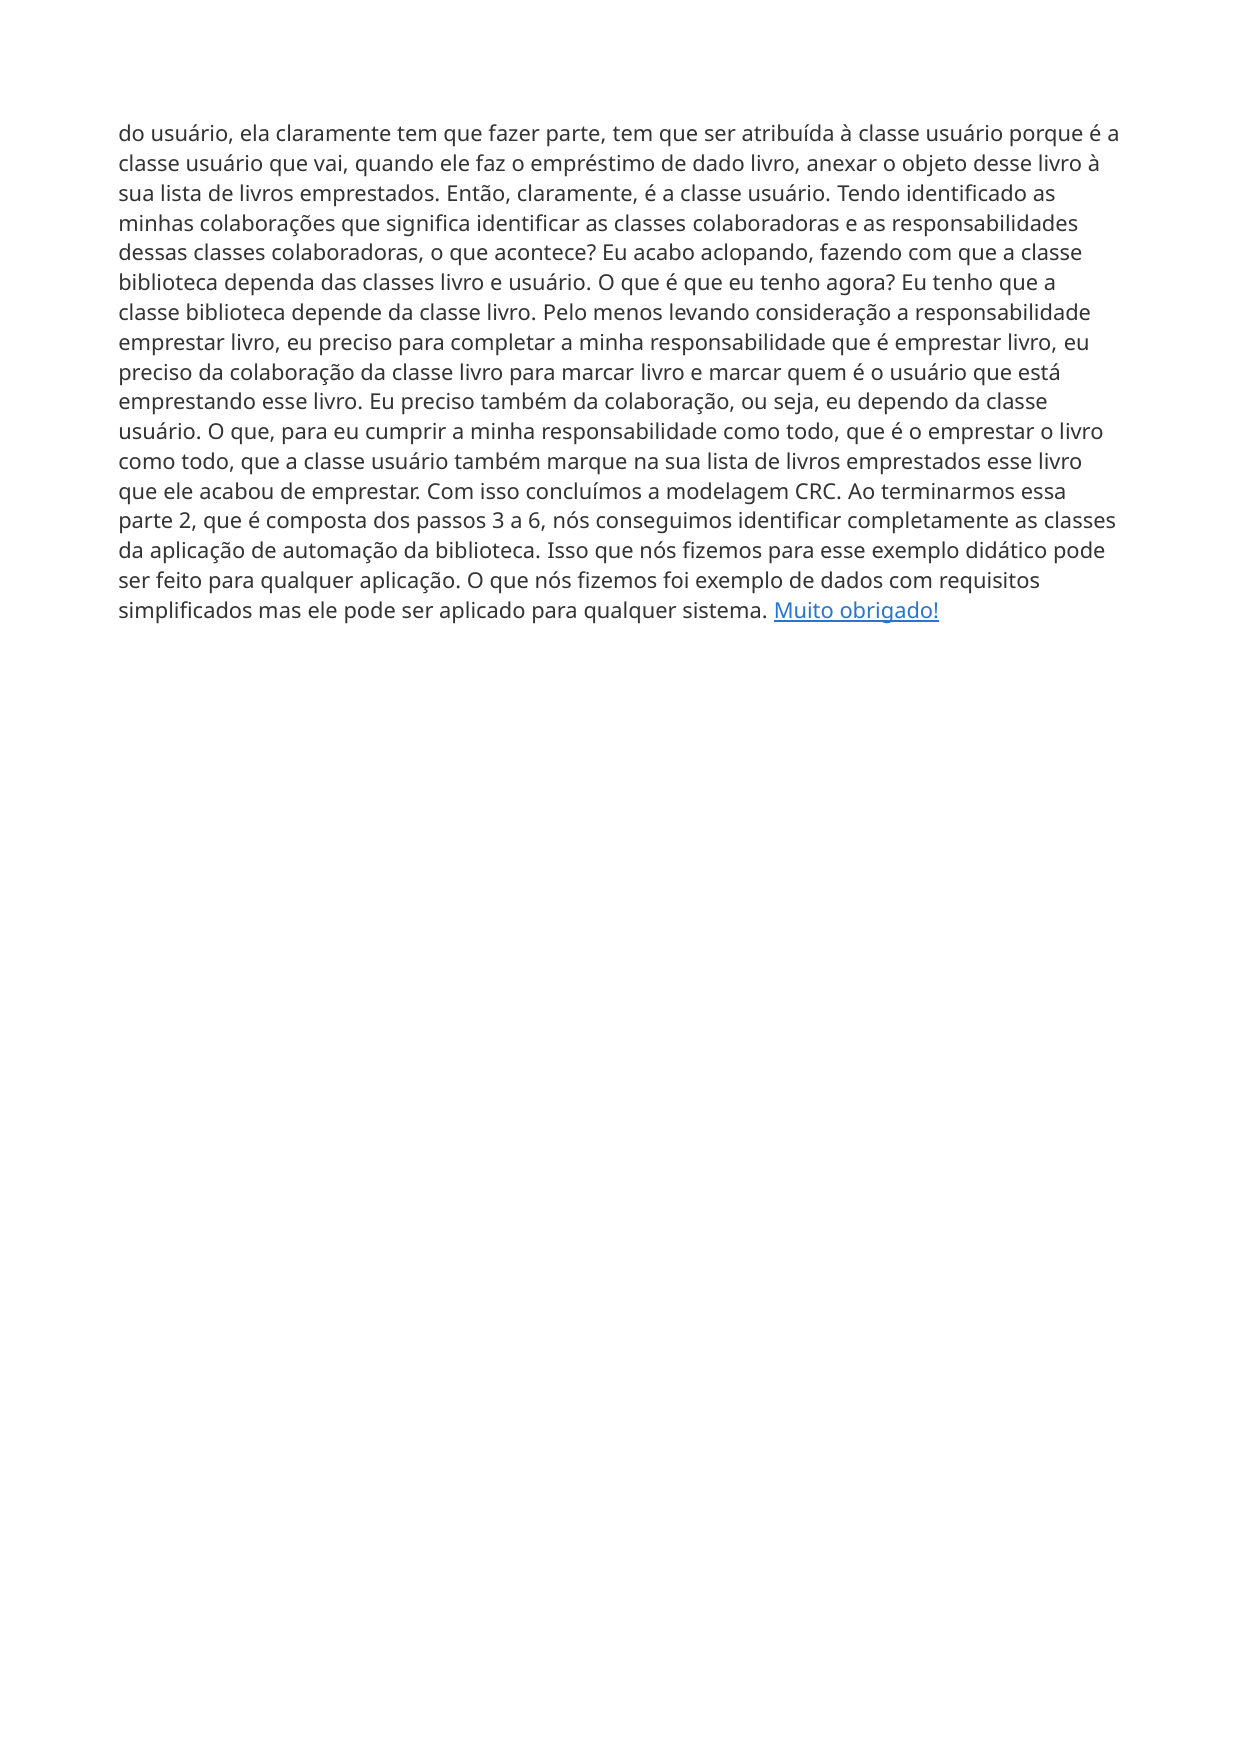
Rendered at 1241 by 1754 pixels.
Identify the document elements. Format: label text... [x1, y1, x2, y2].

text do usuário, ela claramente tem que fazer parte, tem que ser atribuída à classe usuário porque é a classe usuário que vai, quando ele faz o empréstimo de dado livro, anexar o objeto desse livro à sua lista de livros emprestados. Então, claramente, é a classe usuário. Tendo identificado as minhas colaborações que significa identificar as classes colaboradoras e as responsabilidades dessas classes colaboradoras, o que acontece? Eu acabo aclopando, fazendo com que a classe biblioteca dependa das classes livro e usuário. O que é que eu tenho agora? Eu tenho que a classe biblioteca depende da classe livro. Pelo menos levando consideração a responsabilidade emprestar livro, eu preciso para completar a minha responsabilidade que é emprestar livro, eu preciso da colaboração da classe livro para marcar livro e marcar quem é o usuário que está emprestando esse livro. Eu preciso também da colaboração, ou seja, eu dependo da classe usuário. O que, para eu cumprir a minha responsabilidade como todo, que é o emprestar o livro como todo, que a classe usuário também marque na sua lista de livros emprestados esse livro que ele acabou de emprestar. Com isso concluímos a modelagem CRC. Ao terminarmos essa parte 2, que é composta dos passos 3 a 6, nós conseguimos identificar completamente as classes da aplicação de automação da biblioteca. Isso que nós fizemos para esse exemplo didático pode ser feito para qualquer aplicação. O que nós fizemos foi exemplo de dados com requisitos simplificados mas ele pode ser aplicado para qualquer sistema. Muito obrigado! [118, 118, 1122, 624]
